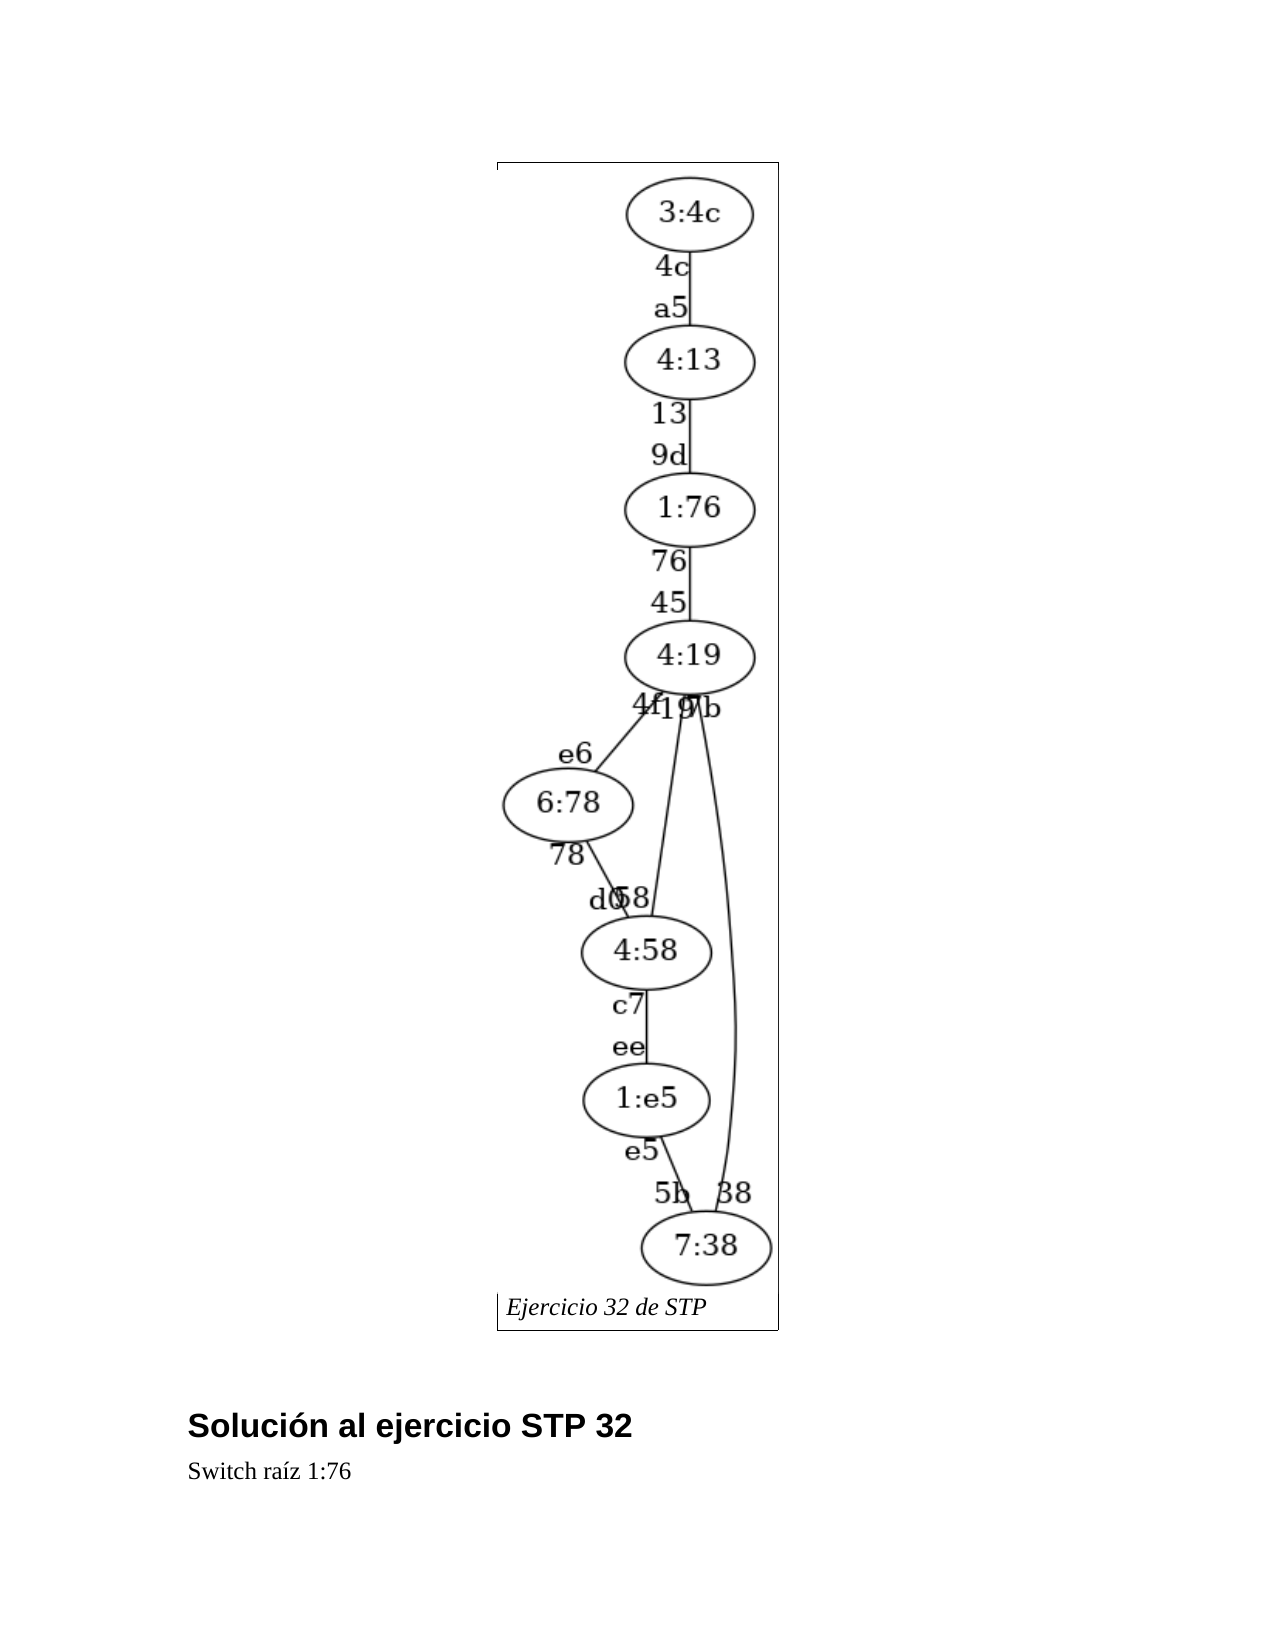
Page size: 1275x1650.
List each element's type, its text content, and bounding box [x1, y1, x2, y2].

text Switch raíz 1:76 [187, 1457, 1087, 1485]
text Ejercicio 32 de STP [506, 1294, 769, 1321]
subtitle Solución al ejercicio STP 32 [187, 1407, 1087, 1445]
picture [497, 170, 779, 1294]
